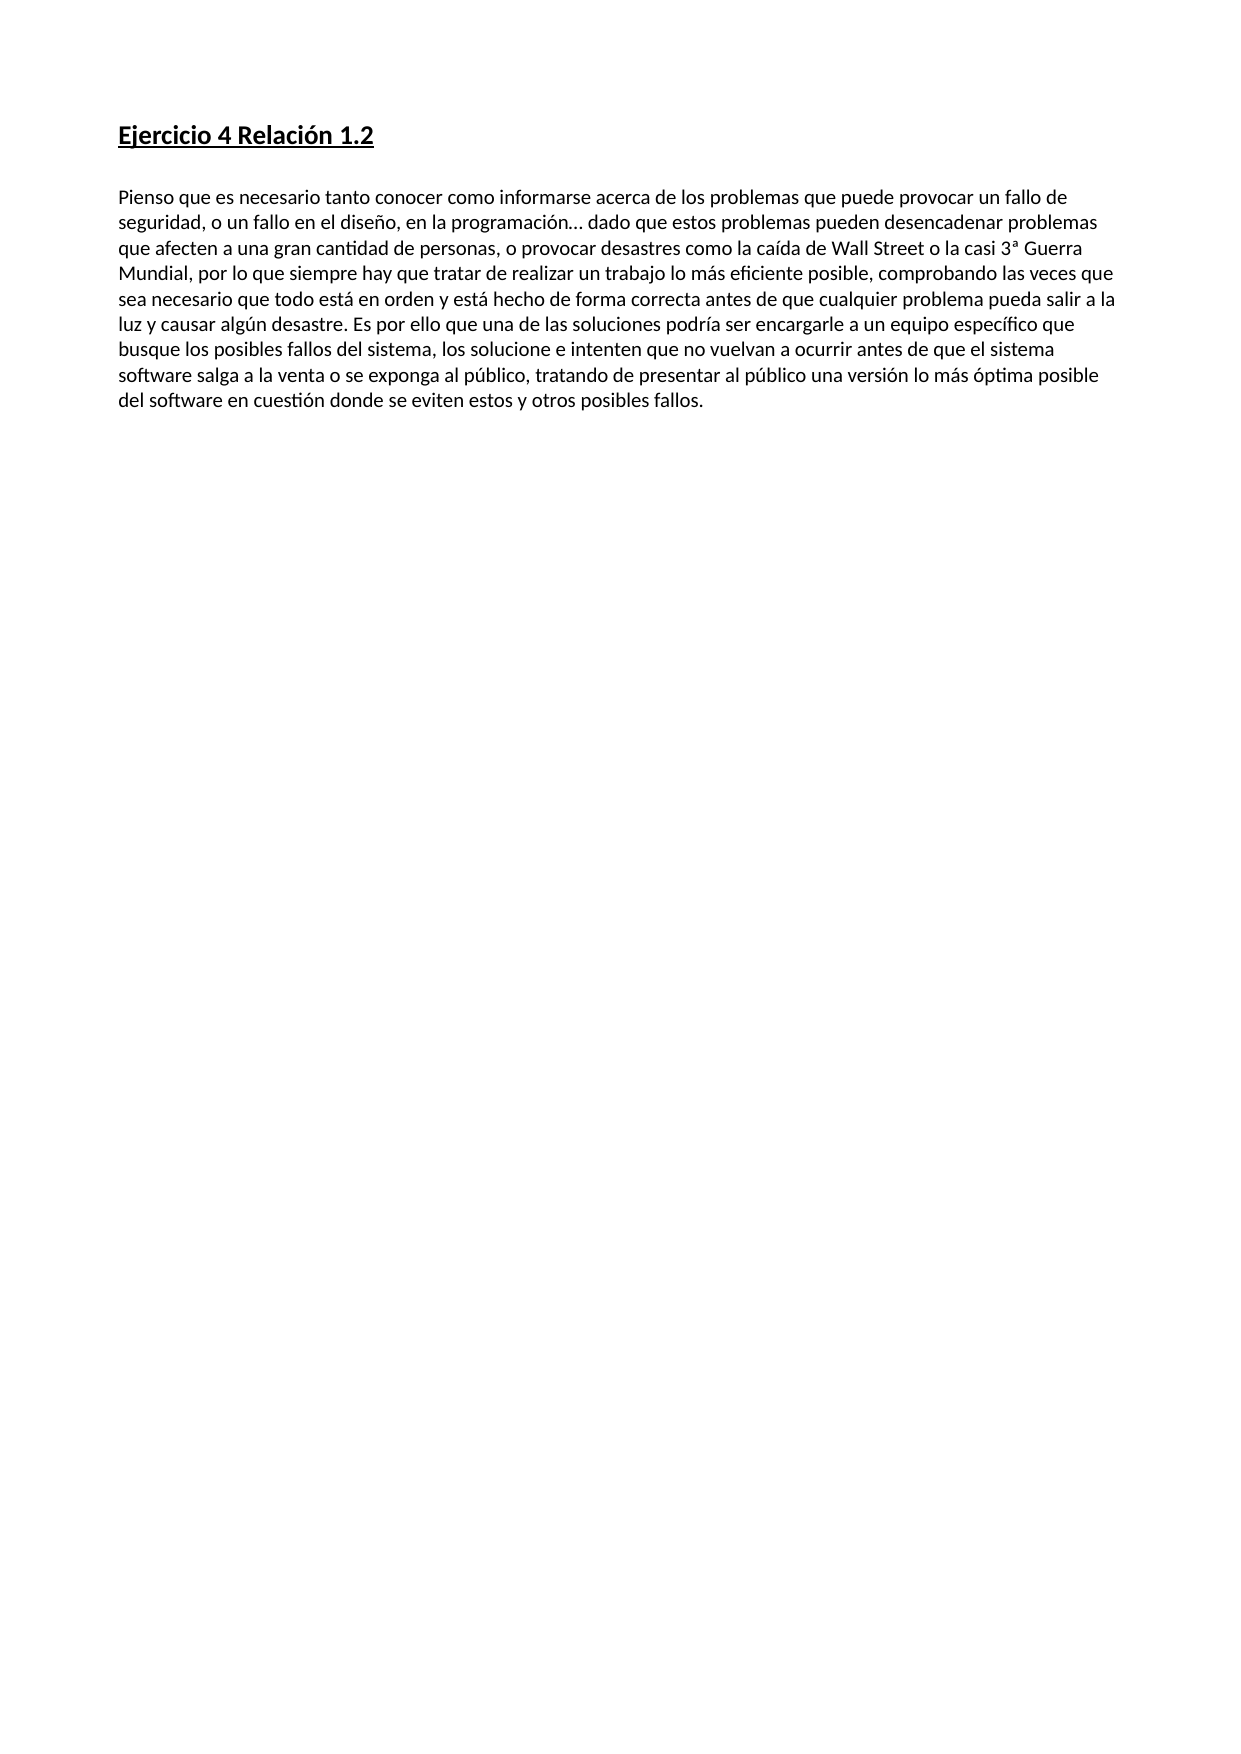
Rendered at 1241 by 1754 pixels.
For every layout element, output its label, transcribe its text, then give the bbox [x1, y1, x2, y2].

text Ejercicio 4 Relación 1.2 [118, 118, 1122, 151]
text Pienso que es necesario tanto conocer como informarse acerca de los problemas que puede provocar un fallo de seguridad, o un fallo en el diseño, en la programación… dado que estos problemas pueden desencadenar problemas que afecten a una gran cantidad de personas, o provocar desastres como la caída de Wall Street o la casi 3ª Guerra Mundial, por lo que siempre hay que tratar de realizar un trabajo lo más eficiente posible, comprobando las veces que sea necesario que todo está en orden y está hecho de forma correcta antes de que cualquier problema pueda salir a la luz y causar algún desastre. Es por ello que una de las soluciones podría ser encargarle a un equipo específico que busque los posibles fallos del sistema, los solucione e intenten que no vuelvan a ocurrir antes de que el sistema software salga a la venta o se exponga al público, tratando de presentar al público una versión lo más óptima posible del software en cuestión donde se eviten estos y otros posibles fallos. [118, 151, 1122, 413]
